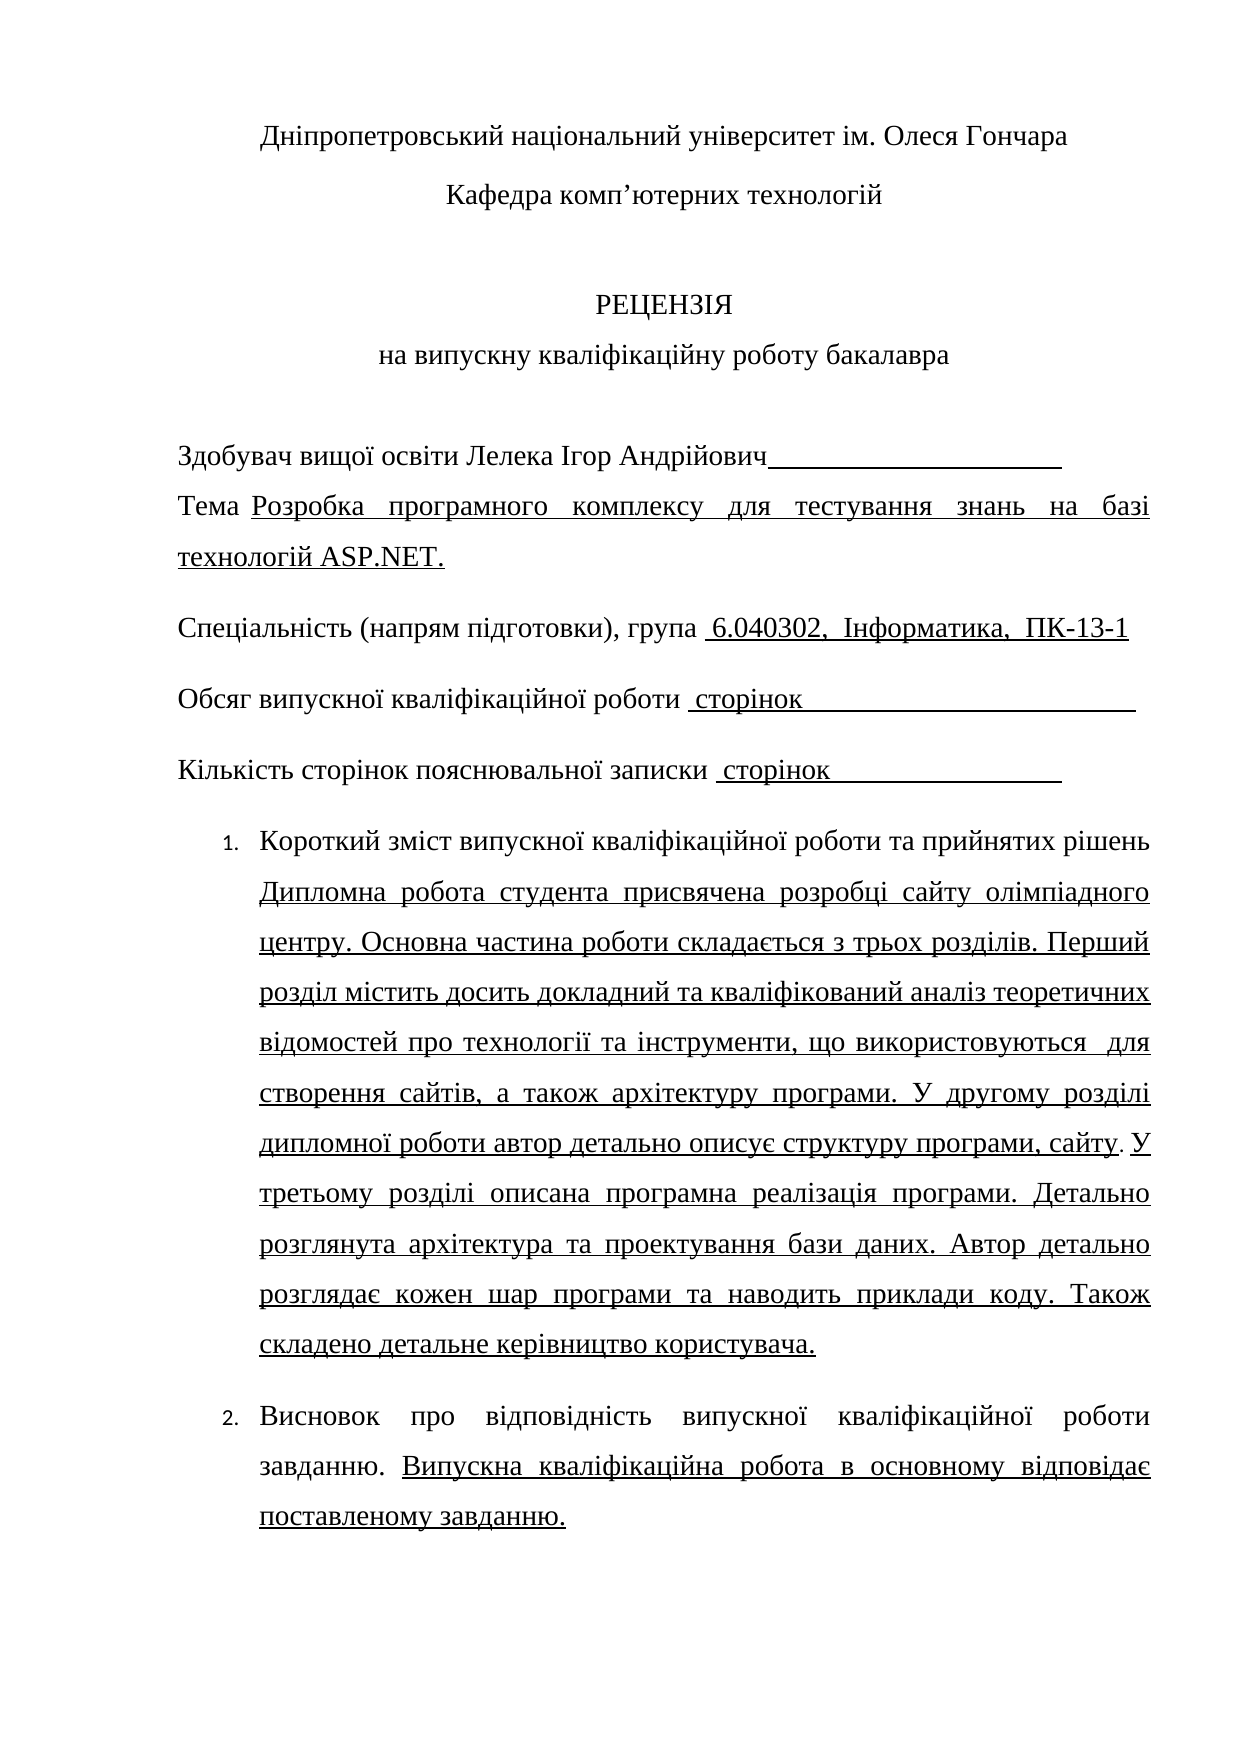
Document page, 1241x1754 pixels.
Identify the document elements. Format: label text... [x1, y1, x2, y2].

text на випускну кваліфікаційну роботу бакалавра [177, 337, 1151, 371]
text Кількість сторінок пояснювальної записки сторінок [177, 752, 1151, 786]
list Висновок про відповідність випускної кваліфікаційної роботи завданню. Випускна кваліфікаційна робота в основному відповідає поставленому завданню. [222, 1398, 1151, 1532]
text Здобувач вищої освіти Лелека Ігор Андрійович [177, 438, 1151, 472]
text РЕЦЕНЗІЯ [177, 287, 1151, 321]
list Короткий зміст випускної кваліфікаційної роботи та прийнятих рішень Дипломна робота студента присвячена розробці сайту олімпіадного центру. Основна частина роботи складається з трьох розділів. Перший розділ містить досить докладний та кваліфікований аналіз теоретичних відомостей про технології та інструменти, що використовуються для створення сайтів, а також архітектуру програми. У другому розділі дипломної роботи автор детально описує структуру програми, сайту. У третьому розділі описана програмна реалізація програми. Детально розглянута архітектура та проектування бази даних. Автор детально розглядає кожен шар програми та наводить приклади коду. Також складено детальне керівництво користувача. [222, 823, 1151, 1360]
text Тема Розробка програмного комплексу для тестування знань на базі технологій ASP.NET. [177, 488, 1151, 572]
text Кафедра комп’ютерних технологій [177, 177, 1151, 211]
text Спеціальність (напрям підготовки), група 6.040302, Інформатика, ПК-13-1 [177, 610, 1151, 643]
text Дніпропетровський національний університет ім. Олеся Гончара [177, 118, 1151, 152]
text Обсяг випускної кваліфікаційної роботи сторінок [177, 681, 1151, 714]
